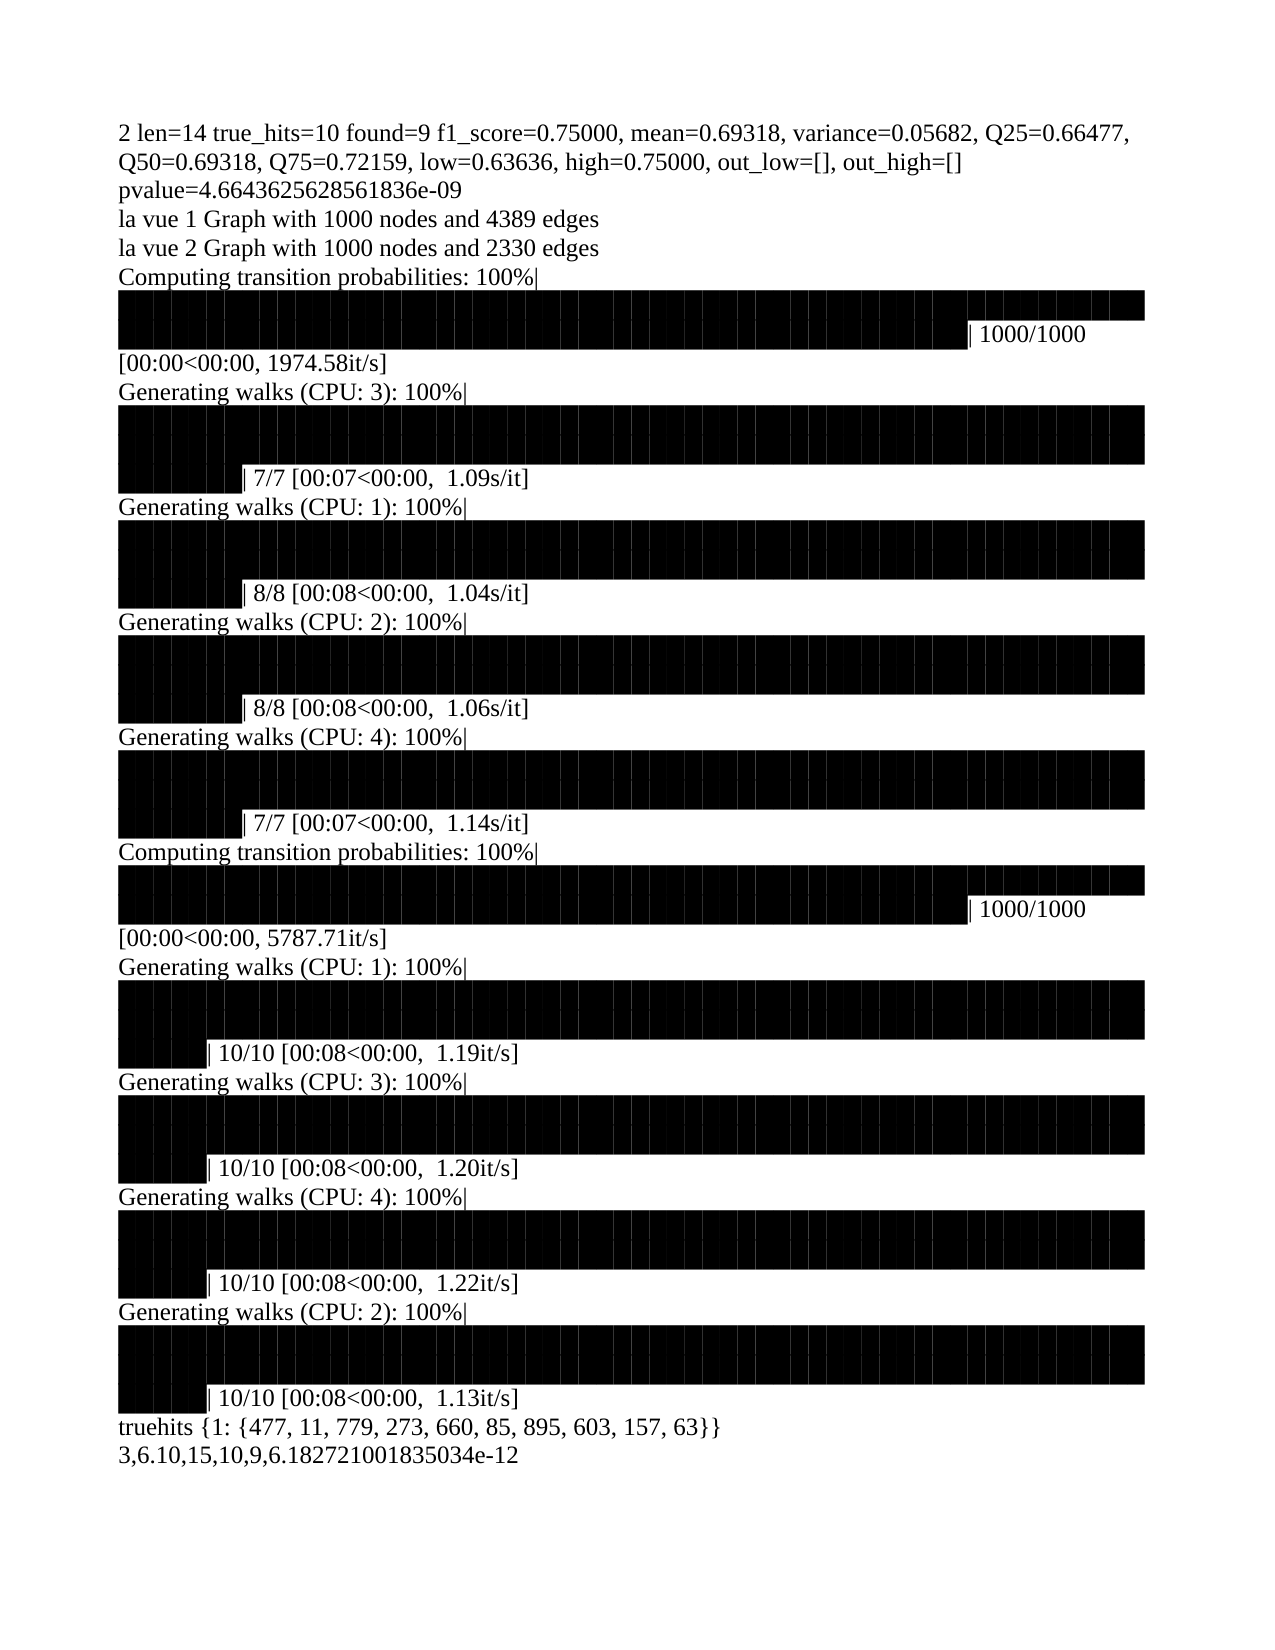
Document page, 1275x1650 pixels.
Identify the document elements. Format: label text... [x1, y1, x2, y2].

text truehits {1: {477, 11, 779, 273, 660, 85, 895, 603, 157, 63}} [118, 1412, 1157, 1441]
text Generating walks (CPU: 2): 100%|███████████████████████████████████████████████████████████████████████████████████████████████████████████████████████████| 8/8 [00:08<00:00, 1.06s/it] [118, 607, 1157, 722]
text Generating walks (CPU: 3): 100%|█████████████████████████████████████████████████████████████████████████████████████████████████████████████████████████| 10/10 [00:08<00:00, 1.20it/s] [118, 1067, 1157, 1182]
text la vue 2 Graph with 1000 nodes and 2330 edges [118, 233, 1157, 262]
text Generating walks (CPU: 4): 100%|█████████████████████████████████████████████████████████████████████████████████████████████████████████████████████████| 10/10 [00:08<00:00, 1.22it/s] [118, 1182, 1157, 1297]
text 2 len=14 true_hits=10 found=9 f1_score=0.75000, mean=0.69318, variance=0.05682, Q25=0.66477, Q50=0.69318, Q75=0.72159, low=0.63636, high=0.75000, out_low=[], out_high=[] pvalue=4.6643625628561836e-09 [118, 118, 1157, 204]
text Computing transition probabilities: 100%|██████████████████████████████████████████████████████████████████████████████████████████████████████████| 1000/1000 [00:00<00:00, 1974.58it/s] [118, 262, 1157, 377]
text Generating walks (CPU: 3): 100%|███████████████████████████████████████████████████████████████████████████████████████████████████████████████████████████| 7/7 [00:07<00:00, 1.09s/it] [118, 377, 1157, 492]
text 3,6.10,15,10,9,6.182721001835034e-12 [118, 1441, 1157, 1469]
text la vue 1 Graph with 1000 nodes and 4389 edges [118, 204, 1157, 233]
text Generating walks (CPU: 4): 100%|███████████████████████████████████████████████████████████████████████████████████████████████████████████████████████████| 7/7 [00:07<00:00, 1.14s/it] [118, 722, 1157, 837]
text Computing transition probabilities: 100%|██████████████████████████████████████████████████████████████████████████████████████████████████████████| 1000/1000 [00:00<00:00, 5787.71it/s] [118, 837, 1157, 952]
text Generating walks (CPU: 2): 100%|█████████████████████████████████████████████████████████████████████████████████████████████████████████████████████████| 10/10 [00:08<00:00, 1.13it/s] [118, 1297, 1157, 1412]
text Generating walks (CPU: 1): 100%|███████████████████████████████████████████████████████████████████████████████████████████████████████████████████████████| 8/8 [00:08<00:00, 1.04s/it] [118, 492, 1157, 607]
text Generating walks (CPU: 1): 100%|█████████████████████████████████████████████████████████████████████████████████████████████████████████████████████████| 10/10 [00:08<00:00, 1.19it/s] [118, 952, 1157, 1067]
